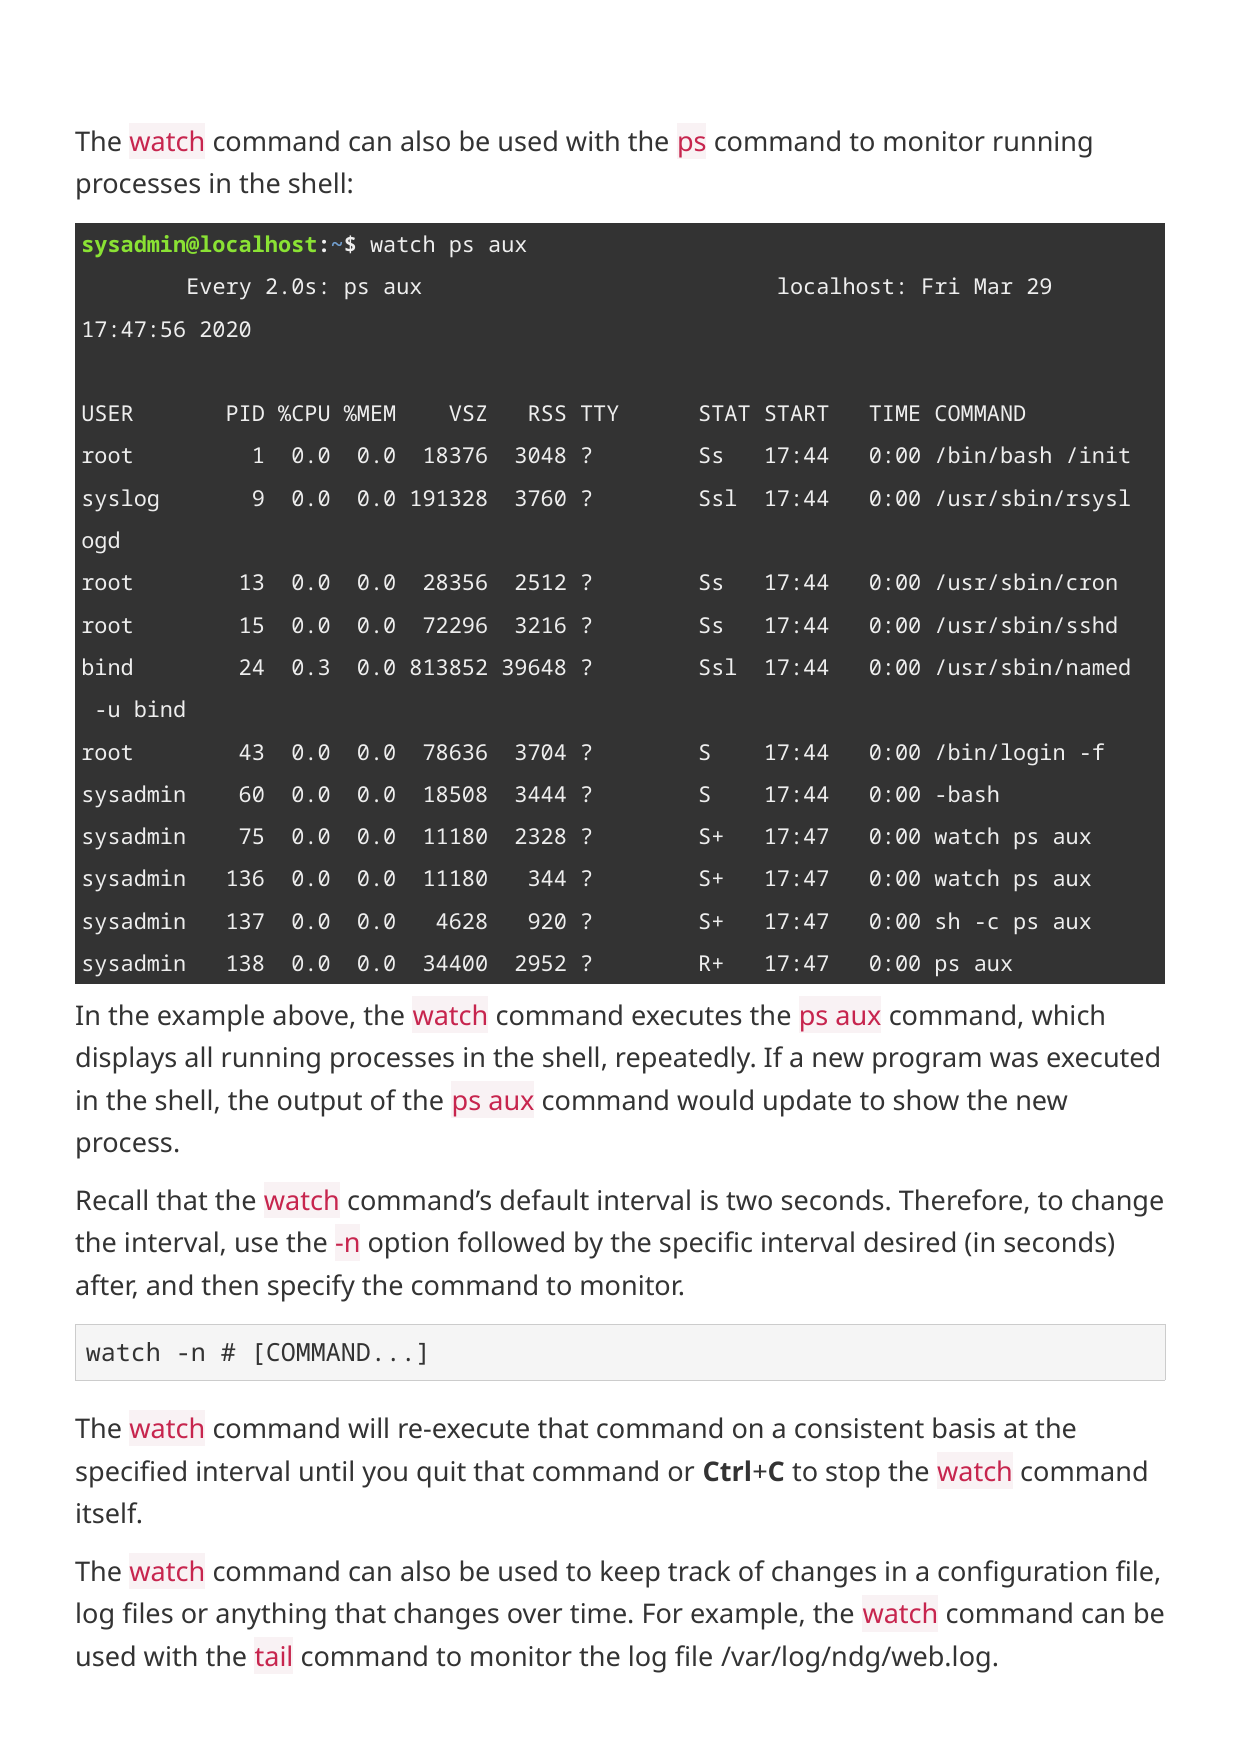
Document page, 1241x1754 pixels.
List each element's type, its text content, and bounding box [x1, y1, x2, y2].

text root 13 0.0 0.0 28356 2512 ? Ss 17:44 0:00 /usr/sbin/cron [75, 561, 1165, 597]
text sysadmin 137 0.0 0.0 4628 920 ? S+ 17:47 0:00 sh -c ps aux [75, 900, 1165, 936]
text sysadmin 75 0.0 0.0 11180 2328 ? S+ 17:47 0:00 watch ps aux [75, 815, 1165, 851]
text -u bind [75, 688, 1165, 724]
text watch -n # [COMMAND...] [76, 1325, 1165, 1380]
text ogd [75, 519, 1165, 555]
text Every 2.0s: ps aux localhost: Fri Mar 29 17:47:56 2020 [75, 265, 1165, 343]
text root 15 0.0 0.0 72296 3216 ? Ss 17:44 0:00 /usr/sbin/sshd [75, 604, 1165, 639]
text Recall that the watch command’s default interval is two seconds. Therefore, to change the interval, use the -n option followed by the specific interval desired (in seconds) after, and then specify the command to monitor. [75, 1182, 1165, 1303]
text The watch command will re-execute that command on a consistent basis at the specified interval until you quit that command or Ctrl+C to stop the watch command itself. [75, 1409, 1165, 1531]
text root 43 0.0 0.0 78636 3704 ? S 17:44 0:00 /bin/login -f [75, 731, 1165, 766]
text syslog 9 0.0 0.0 191328 3760 ? Ssl 17:44 0:00 /usr/sbin/rsysl [75, 477, 1165, 513]
text The watch command can also be used with the ps command to monitor running processes in the shell: [75, 123, 1165, 202]
text The watch command can also be used to keep track of changes in a configuration file, log files or anything that changes over time. For example, the watch command can be used with the tail command to monitor the log file /var/log/ndg/web.log. [75, 1552, 1165, 1674]
text bind 24 0.3 0.0 813852 39648 ? Ssl 17:44 0:00 /usr/sbin/named [75, 646, 1165, 682]
text sysadmin 138 0.0 0.0 34400 2952 ? R+ 17:47 0:00 ps aux [75, 942, 1165, 984]
text USER PID %CPU %MEM VSZ RSS TTY STAT START TIME COMMAND [75, 392, 1165, 428]
text sysadmin 136 0.0 0.0 11180 344 ? S+ 17:47 0:00 watch ps aux [75, 857, 1165, 893]
text sysadmin 60 0.0 0.0 18508 3444 ? S 17:44 0:00 -bash [75, 773, 1165, 809]
text sysadmin@localhost:~$ watch ps aux [75, 223, 1165, 259]
text root 1 0.0 0.0 18376 3048 ? Ss 17:44 0:00 /bin/bash /init [75, 434, 1165, 470]
text In the example above, the watch command executes the ps aux command, which displays all running processes in the shell, repeatedly. If a new program was executed in the shell, the output of the ps aux command would update to show the new process. [75, 996, 1165, 1160]
